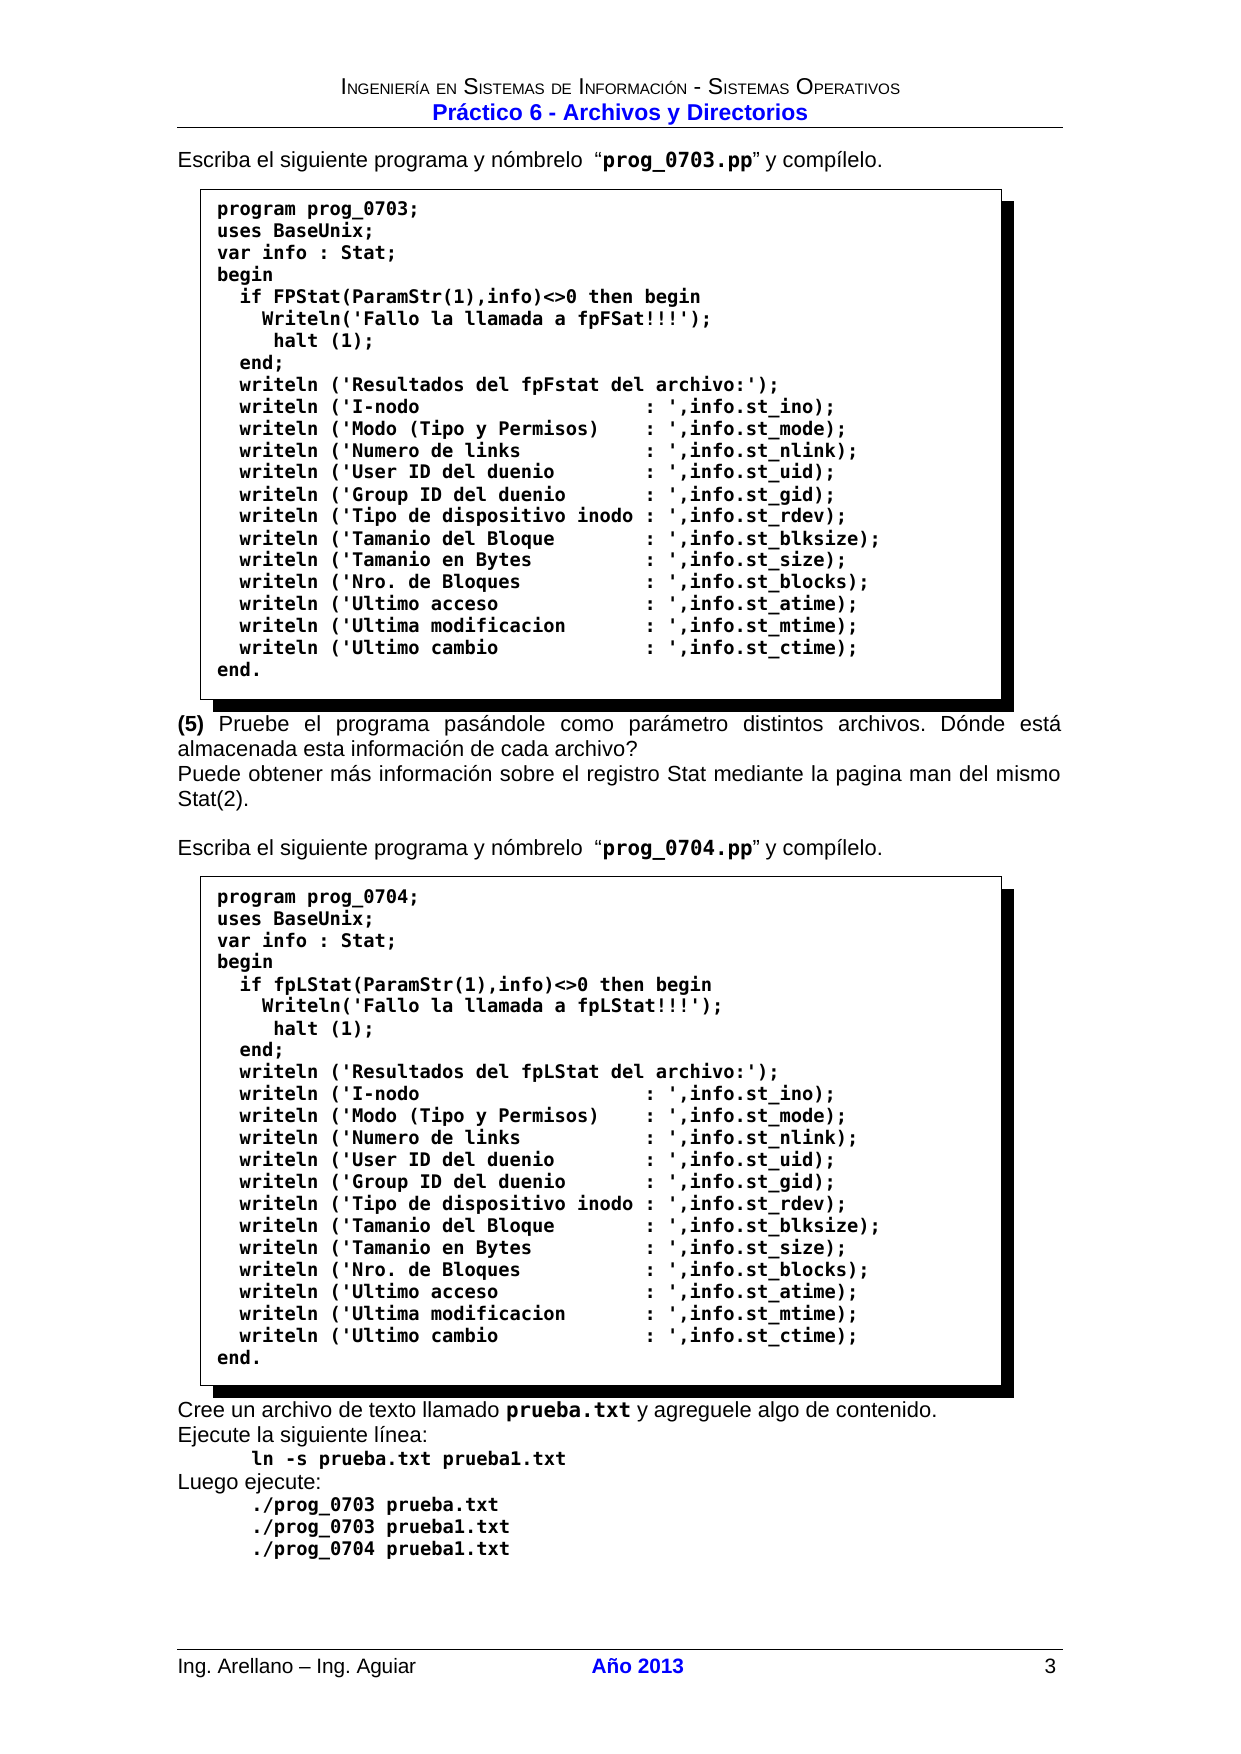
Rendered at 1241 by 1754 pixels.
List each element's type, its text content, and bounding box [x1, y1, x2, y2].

text writeln ('Numero de links : ',info.st_nlink); [217, 439, 985, 461]
text Writeln('Fallo la llamada a fpLStat!!!'); [217, 995, 985, 1017]
text end. [217, 1347, 985, 1369]
text ./prog_0703 prueba.txt [177, 1494, 1063, 1516]
text ./prog_0704 prueba1.txt [177, 1538, 1063, 1560]
text writeln ('Ultimo cambio : ',info.st_ctime); [217, 1325, 985, 1347]
text writeln ('Ultima modificacion : ',info.st_mtime); [217, 615, 985, 637]
text writeln ('User ID del duenio : ',info.st_uid); [217, 461, 985, 483]
text halt (1); [217, 1017, 985, 1039]
text if FPStat(ParamStr(1),info)<>0 then begin [217, 286, 985, 308]
text Ejecute la siguiente línea: [177, 1423, 1063, 1447]
text uses BaseUnix; [217, 220, 985, 242]
text Puede obtener más información sobre el registro Stat mediante la pagina man del mismo Stat(2). [177, 761, 1063, 811]
text writeln ('Tamanio en Bytes : ',info.st_size); [217, 549, 985, 571]
text program prog_0704; [217, 886, 985, 907]
text begin [217, 951, 985, 973]
text writeln ('Tamanio del Bloque : ',info.st_blksize); [217, 527, 985, 549]
text end; [217, 352, 985, 373]
text begin [217, 264, 985, 286]
text end. [217, 659, 985, 681]
text writeln ('Resultados del fpFstat del archivo:'); [217, 373, 985, 396]
text writeln ('Modo (Tipo y Permisos) : ',info.st_mode); [217, 1105, 985, 1127]
text writeln ('Numero de links : ',info.st_nlink); [217, 1127, 985, 1149]
text ln -s prueba.txt prueba1.txt [177, 1447, 1063, 1469]
text writeln ('I-nodo : ',info.st_ino); [217, 1083, 985, 1105]
text Luego ejecute: [177, 1469, 1063, 1494]
text uses BaseUnix; [217, 907, 985, 929]
text writeln ('Modo (Tipo y Permisos) : ',info.st_mode); [217, 417, 985, 439]
text (5) Pruebe el programa pasándole como parámetro distintos archivos. Dónde está almacenada esta información de cada archivo? [177, 173, 1063, 761]
text halt (1); [217, 329, 985, 352]
text writeln ('Group ID del duenio : ',info.st_gid); [217, 483, 985, 505]
text if fpLStat(ParamStr(1),info)<>0 then begin [217, 973, 985, 995]
text writeln ('Tipo de dispositivo inodo : ',info.st_rdev); [217, 505, 985, 527]
text Escriba el siguiente programa y nómbrelo “prog_0704.pp” y compílelo. [177, 836, 1063, 861]
text writeln ('Ultimo acceso : ',info.st_atime); [217, 1281, 985, 1303]
text writeln ('Resultados del fpLStat del archivo:'); [217, 1061, 985, 1083]
text writeln ('Ultimo cambio : ',info.st_ctime); [217, 637, 985, 659]
text Writeln('Fallo la llamada a fpFSat!!!'); [217, 308, 985, 329]
text var info : Stat; [217, 929, 985, 951]
text writeln ('Tamanio en Bytes : ',info.st_size); [217, 1237, 985, 1259]
text writeln ('Nro. de Bloques : ',info.st_blocks); [217, 1259, 985, 1281]
text writeln ('Ultima modificacion : ',info.st_mtime); [217, 1303, 985, 1325]
text writeln ('Ultimo acceso : ',info.st_atime); [217, 593, 985, 615]
text Cree un archivo de texto llamado prueba.txt y agreguele algo de contenido. [177, 861, 1063, 1423]
text end; [217, 1039, 985, 1061]
text writeln ('I-nodo : ',info.st_ino); [217, 396, 985, 417]
text writeln ('Tamanio del Bloque : ',info.st_blksize); [217, 1215, 985, 1237]
text writeln ('Tipo de dispositivo inodo : ',info.st_rdev); [217, 1193, 985, 1215]
text ./prog_0703 prueba1.txt [177, 1516, 1063, 1538]
text Escriba el siguiente programa y nómbrelo “prog_0703.pp” y compílelo. [177, 148, 1063, 173]
text writeln ('User ID del duenio : ',info.st_uid); [217, 1149, 985, 1171]
text writeln ('Group ID del duenio : ',info.st_gid); [217, 1171, 985, 1193]
text program prog_0703; [217, 198, 985, 220]
text writeln ('Nro. de Bloques : ',info.st_blocks); [217, 571, 985, 593]
text var info : Stat; [217, 242, 985, 264]
